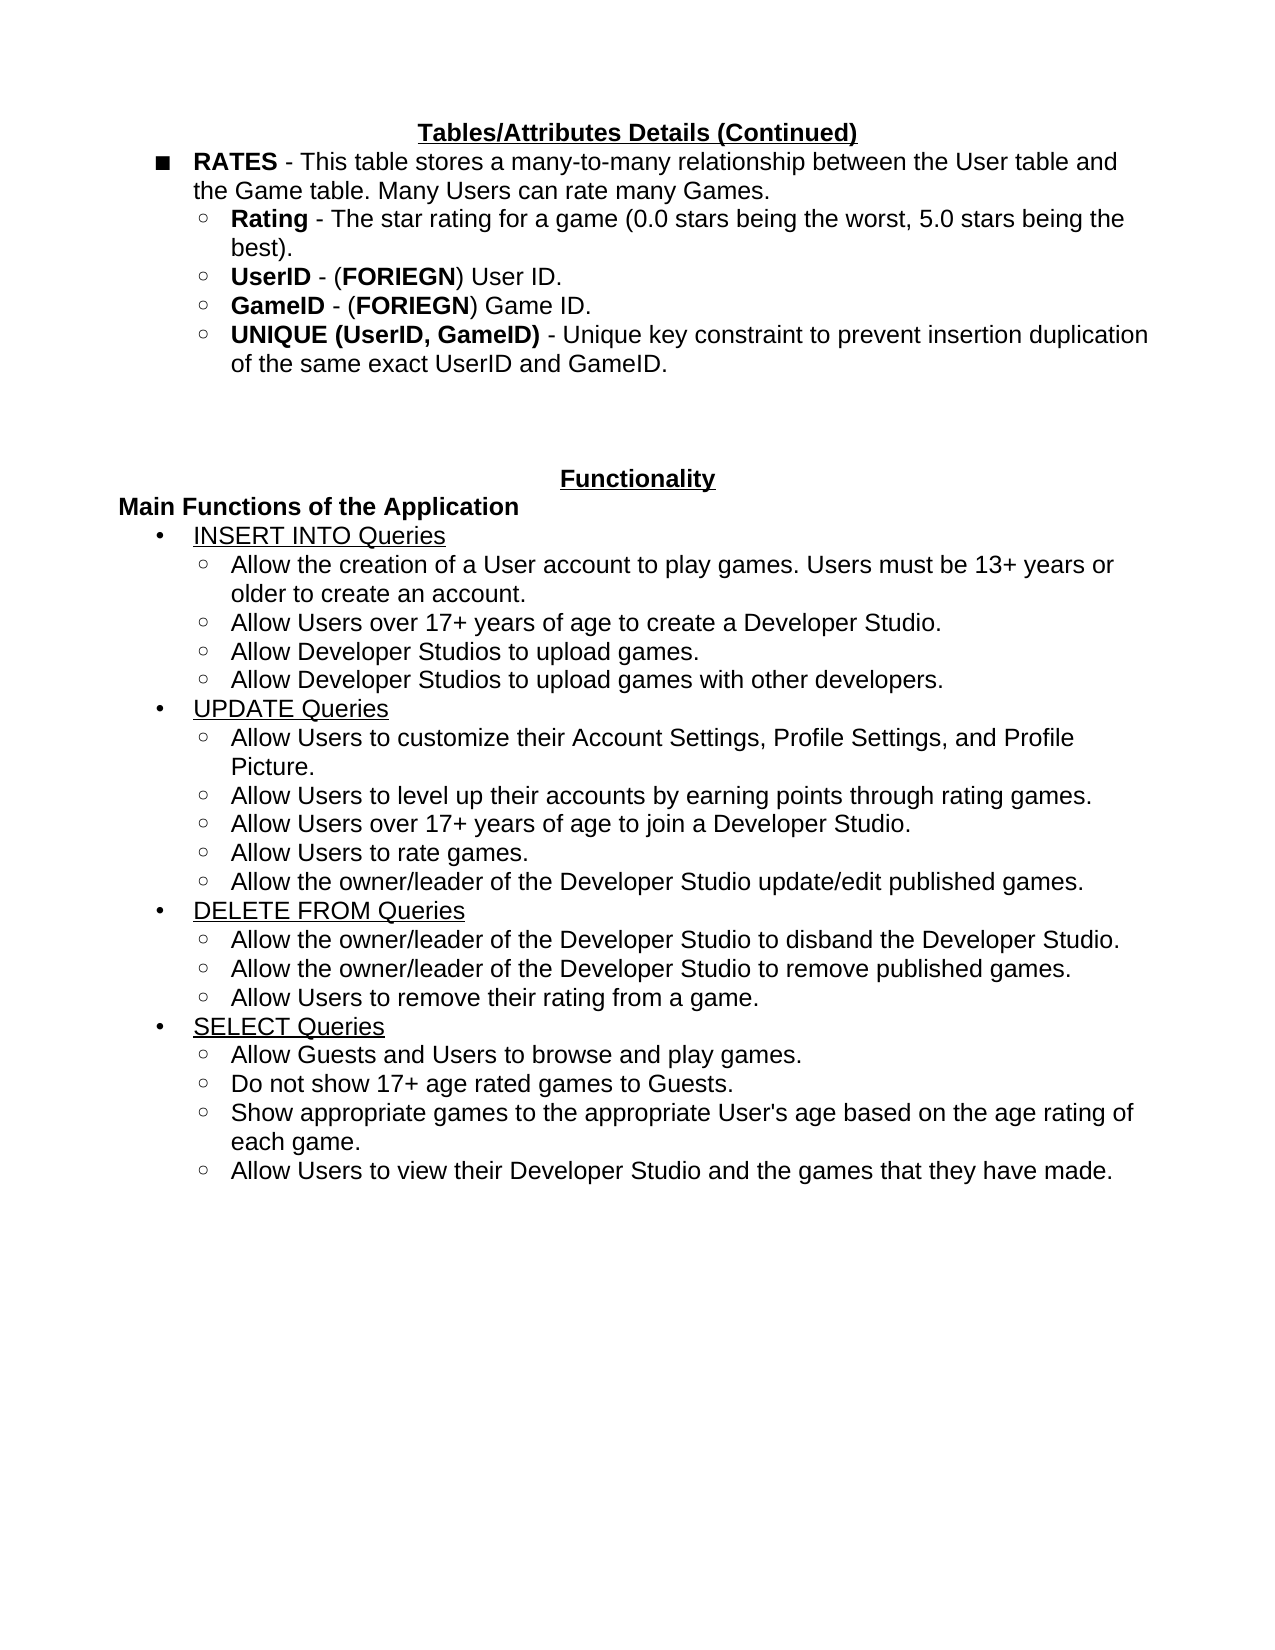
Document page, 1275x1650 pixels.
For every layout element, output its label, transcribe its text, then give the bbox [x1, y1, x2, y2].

list UNIQUE (UserID, GameID) - Unique key constraint to prevent insertion duplication of the same exact UserID and GameID. [193, 320, 1157, 377]
list Allow Users to customize their Account Settings, Profile Settings, and Profile Picture. [193, 723, 1157, 781]
list Allow Users to level up their accounts by earning points through rating games. [193, 781, 1157, 809]
text Functionality [118, 464, 1157, 492]
list UserID - (FORIEGN) User ID. [193, 262, 1157, 291]
list Allow Guests and Users to browse and play games. [193, 1040, 1157, 1069]
text Main Functions of the Application [118, 492, 1157, 521]
list Show appropriate games to the appropriate User's age based on the age rating of each game. [193, 1098, 1157, 1156]
list Allow Developer Studios to upload games. [193, 636, 1157, 665]
list UPDATE Queries [156, 694, 1157, 723]
list DELETE FROM Queries [156, 896, 1157, 925]
list Allow the owner/leader of the Developer Studio to disband the Developer Studio. [193, 925, 1157, 954]
text Tables/Attributes Details (Continued) [118, 118, 1157, 147]
list RATES - This table stores a many-to-many relationship between the User table and the Game table. Many Users can rate many Games. [156, 147, 1157, 204]
list Allow Users over 17+ years of age to join a Developer Studio. [193, 809, 1157, 838]
list Rating - The star rating for a game (0.0 stars being the worst, 5.0 stars being the best). [193, 204, 1157, 262]
list Allow Users to remove their rating from a game. [193, 983, 1157, 1011]
list Allow the creation of a User account to play games. Users must be 13+ years or older to create an account. [193, 550, 1157, 608]
list Allow the owner/leader of the Developer Studio to remove published games. [193, 954, 1157, 983]
list Allow Developer Studios to upload games with other developers. [193, 665, 1157, 694]
list GameID - (FORIEGN) Game ID. [193, 291, 1157, 320]
list Allow Users to rate games. [193, 838, 1157, 867]
list Allow Users to view their Developer Studio and the games that they have made. [193, 1156, 1157, 1184]
list Allow Users over 17+ years of age to create a Developer Studio. [193, 608, 1157, 636]
list Allow the owner/leader of the Developer Studio update/edit published games. [193, 867, 1157, 896]
list SELECT Queries [156, 1011, 1157, 1040]
list Do not show 17+ age rated games to Guests. [193, 1069, 1157, 1098]
list INSERT INTO Queries [156, 521, 1157, 550]
